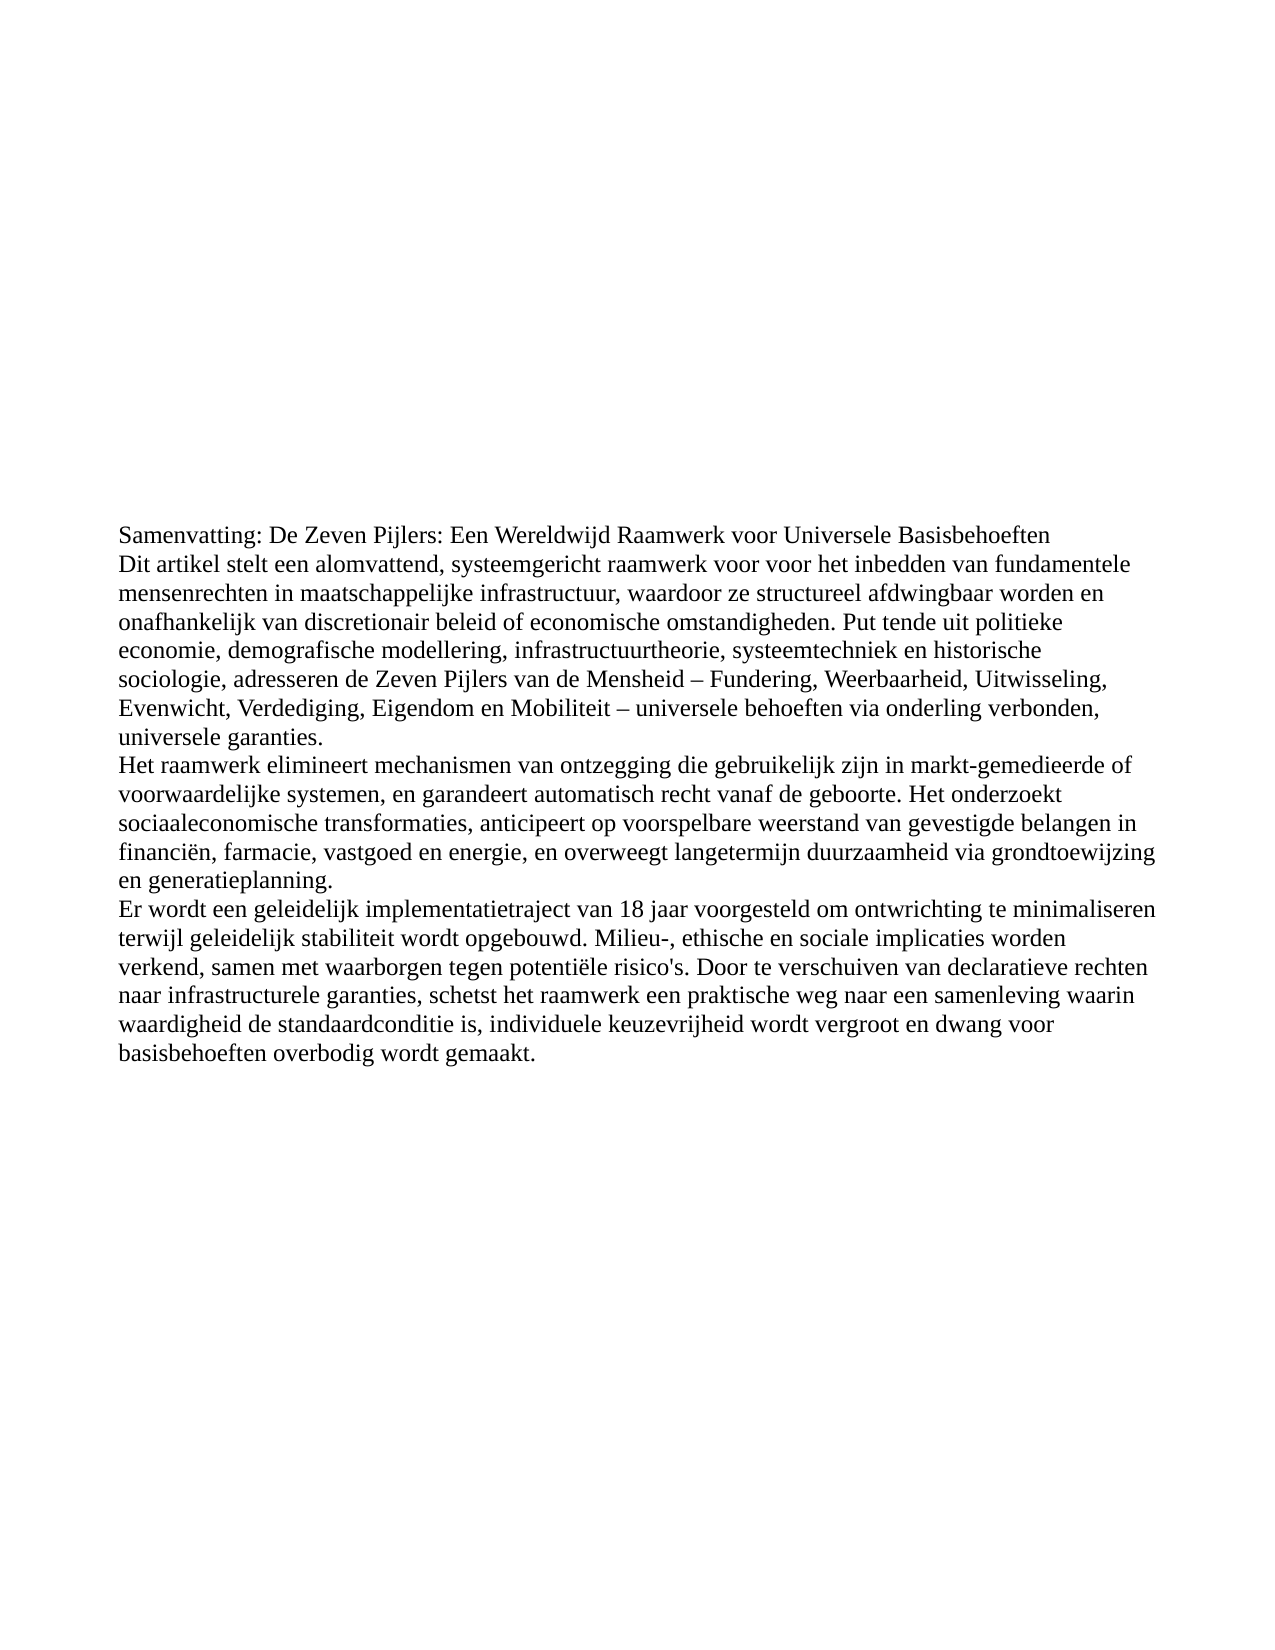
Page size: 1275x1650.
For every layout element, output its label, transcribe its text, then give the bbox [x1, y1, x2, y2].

text Samenvatting: De Zeven Pijlers: Een Wereldwijd Raamwerk voor Universele Basisbehoeften [118, 521, 1157, 549]
text Het raamwerk elimineert mechanismen van ontzegging die gebruikelijk zijn in markt-gemedieerde of voorwaardelijke systemen, en garandeert automatisch recht vanaf de geboorte. Het onderzoekt sociaaleconomische transformaties, anticipeert op voorspelbare weerstand van gevestigde belangen in financiën, farmacie, vastgoed en energie, en overweegt langetermijn duurzaamheid via grondtoewijzing en generatieplanning. [118, 751, 1157, 894]
text Dit artikel stelt een alomvattend, systeemgericht raamwerk voor voor het inbedden van fundamentele mensenrechten in maatschappelijke infrastructuur, waardoor ze structureel afdwingbaar worden en onafhankelijk van discretionair beleid of economische omstandigheden. Put tende uit politieke economie, demografische modellering, infrastructuurtheorie, systeemtechniek en historische sociologie, adresseren de Zeven Pijlers van de Mensheid – Fundering, Weerbaarheid, Uitwisseling, Evenwicht, Verdediging, Eigendom en Mobiliteit – universele behoeften via onderling verbonden, universele garanties. [118, 549, 1157, 751]
text Er wordt een geleidelijk implementatietraject van 18 jaar voorgesteld om ontwrichting te minimaliseren terwijl geleidelijk stabiliteit wordt opgebouwd. Milieu-, ethische en sociale implicaties worden verkend, samen met waarborgen tegen potentiële risico's. Door te verschuiven van declaratieve rechten naar infrastructurele garanties, schetst het raamwerk een praktische weg naar een samenleving waarin waardigheid de standaardconditie is, individuele keuzevrijheid wordt vergroot en dwang voor basisbehoeften overbodig wordt gemaakt. [118, 894, 1157, 1067]
